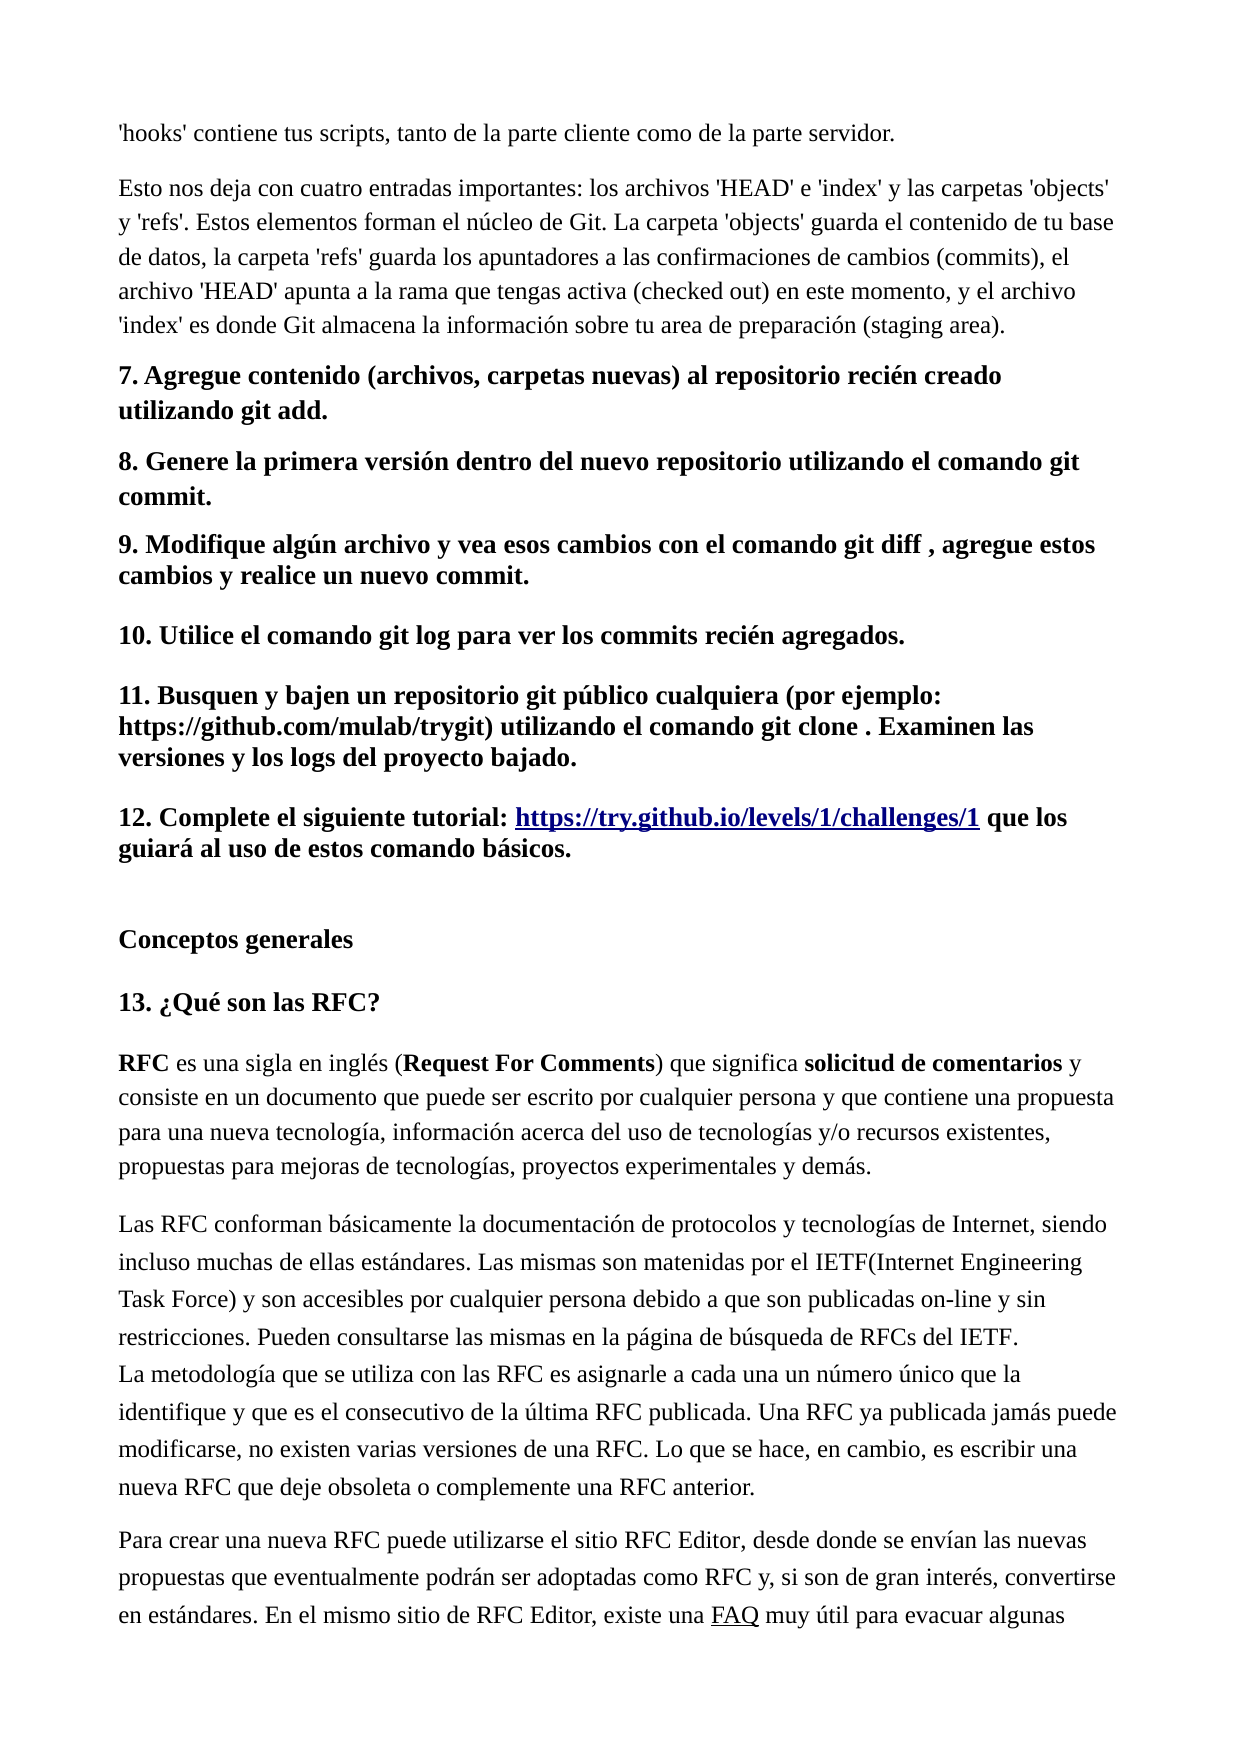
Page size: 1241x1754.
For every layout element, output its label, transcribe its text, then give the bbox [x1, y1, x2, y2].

text La metodología que se utiliza con las RFC es asignarle a cada una un número único que la identifique y que es el consecutivo de la última RFC publicada. Una RFC ya publicada jamás puede modificarse, no existen varias versiones de una RFC. Lo que se hace, en cambio, es escribir una nueva RFC que deje obsoleta o complemente una RFC anterior. [118, 1351, 1122, 1501]
text Para crear una nueva RFC puede utilizarse el sitio RFC Editor, desde donde se envían las nuevas propuestas que eventualmente podrán ser adoptadas como RFC y, si son de gran interés, convertirse en estándares. En el mismo sitio de RFC Editor, existe una FAQ muy útil para evacuar algunas [118, 1516, 1122, 1629]
text RFC es una sigla en inglés (Request For Comments) que significa solicitud de comentarios y consiste en un documento que puede ser escrito por cualquier persona y que contiene una propuesta para una nueva tecnología, información acerca del uso de tecnologías y/o recursos existentes, propuestas para mejoras de tecnologías, proyectos experimentales y demás. [118, 1048, 1122, 1180]
text Las RFC conforman básicamente la documentación de protocolos y tecnologías de Internet, siendo incluso muchas de ellas estándares. Las mismas son matenidas por el IETF(Internet Engineering Task Force) y son accesibles por cualquier persona debido a que son publicadas on-line y sin restricciones. Pueden consultarse las mismas en la página de búsqueda de RFCs del IETF. [118, 1201, 1122, 1351]
text 7. Agregue contenido (archivos, carpetas nuevas) al repositorio recién creado utilizando git add. [118, 356, 1122, 425]
text 'hooks' contiene tus scripts, tanto de la parte cliente como de la parte servidor. [118, 118, 1122, 147]
text 9. Modifique algún archivo y vea esos cambios con el comando git diff , agregue estos cambios y realice un nuevo commit. [118, 528, 1122, 590]
text 13. ¿Qué son las RFC? [118, 986, 1122, 1017]
text Conceptos generales [118, 923, 1122, 954]
text 10. Utilice el comando git log para ver los commits recién agregados. [118, 619, 1122, 650]
text 11. Busquen y bajen un repositorio git público cualquiera (por ejemplo: https://github.com/mulab/trygit) utilizando el comando git clone . Examinen las versiones y los logs del proyecto bajado. [118, 679, 1122, 772]
text 8. Genere la primera versión dentro del nuevo repositorio utilizando el comando git commit. [118, 442, 1122, 511]
text Esto nos deja con cuatro entradas importantes: los archivos 'HEAD' e 'index' y las carpetas 'objects' y 'refs'. Estos elementos forman el núcleo de Git. La carpeta 'objects' guarda el contenido de tu base de datos, la carpeta 'refs' guarda los apuntadores a las confirmaciones de cambios (commits), el archivo 'HEAD' apunta a la rama que tengas activa (checked out) en este momento, y el archivo 'index' es donde Git almacena la información sobre tu area de preparación (staging area). [118, 167, 1122, 339]
text 12. Complete el siguiente tutorial: https://try.github.io/levels/1/challenges/1 que los guiará al uso de estos comando básicos. [118, 801, 1122, 892]
